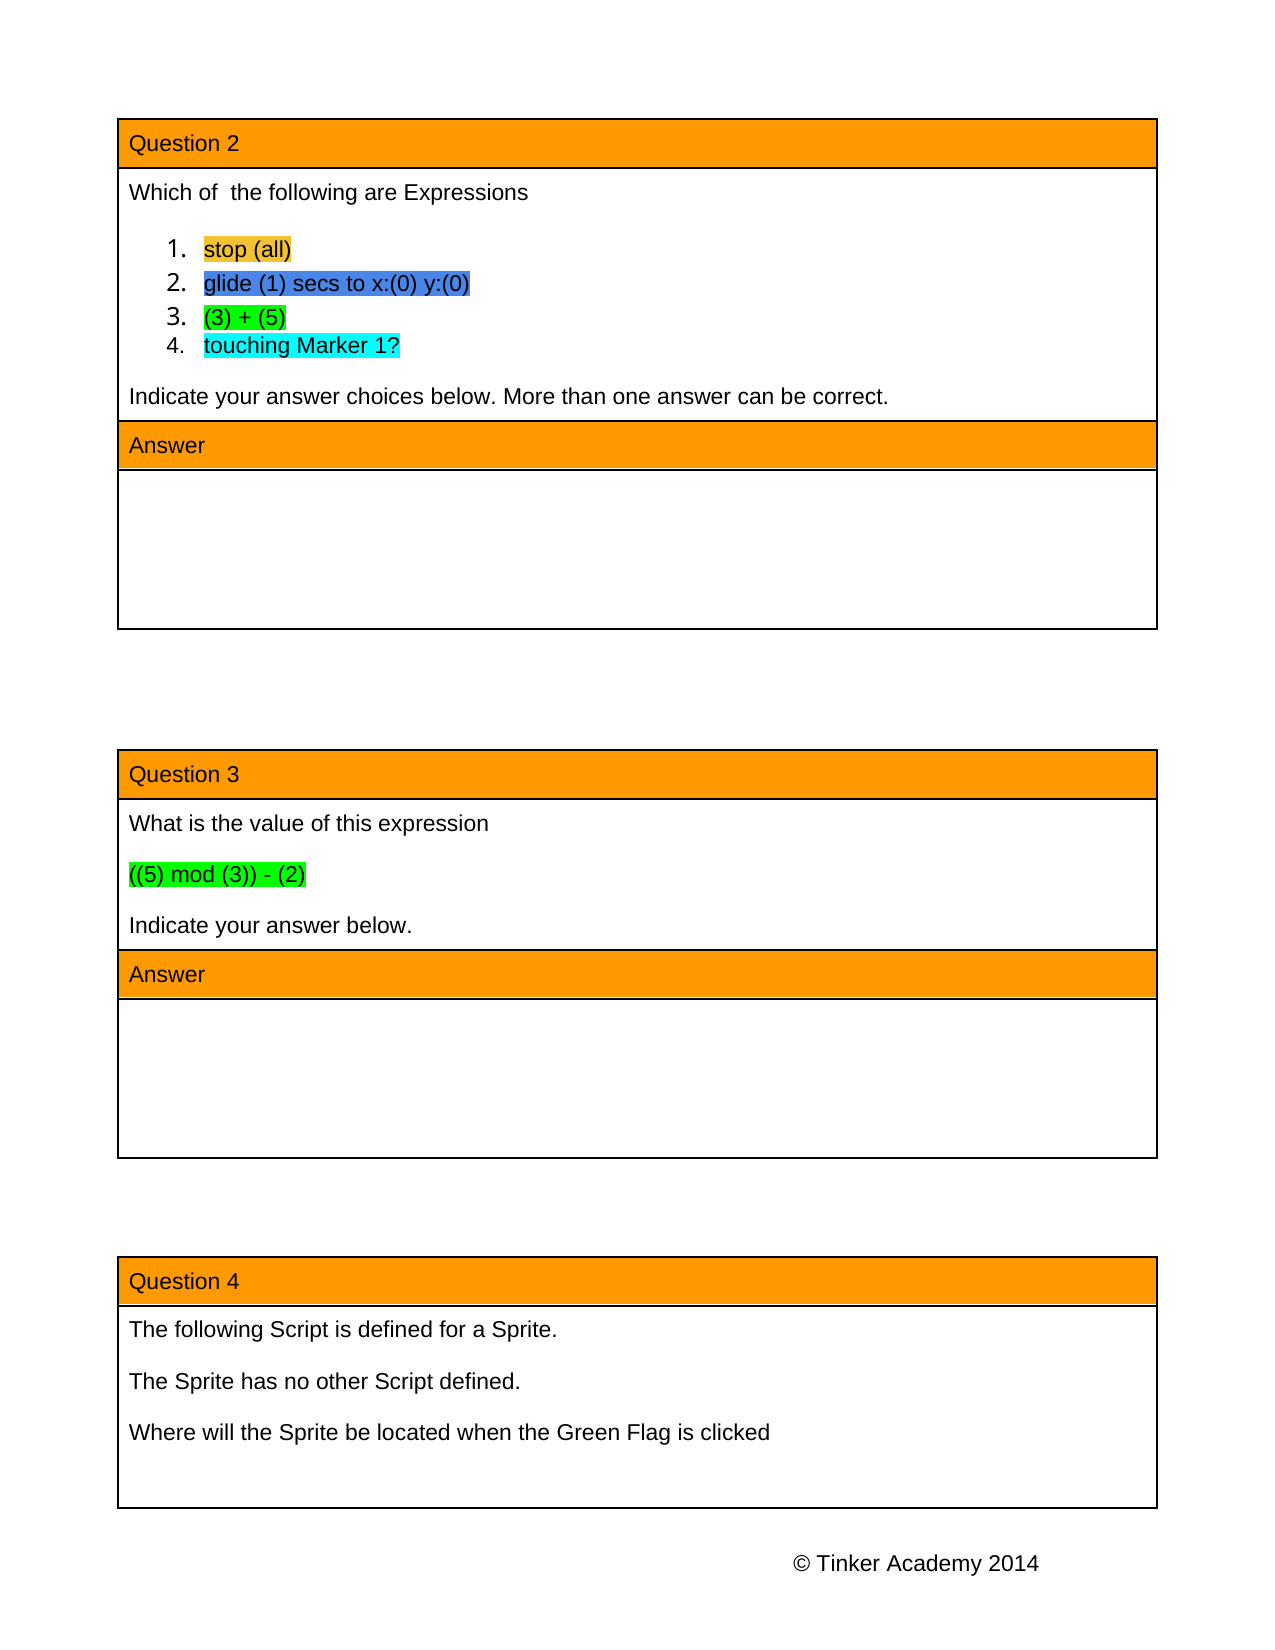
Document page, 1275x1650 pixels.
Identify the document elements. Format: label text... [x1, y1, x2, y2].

table_cell What is the value of this expression ((5) mod (3)) - (2) Indicate your answer below. [119, 800, 1156, 949]
table_cell The following Script is defined for a Sprite. The Sprite has no other Script defined. Where will the Sprite be located when the Green Flag is clicked [119, 1307, 1156, 1507]
table_header Question 2 [119, 120, 1156, 167]
table_cell [119, 471, 1156, 628]
table_cell Answer [119, 422, 1156, 468]
table_cell [119, 1000, 1156, 1157]
table_header Question 4 [119, 1258, 1156, 1304]
table_header Question 3 [119, 751, 1156, 798]
table_cell Which of the following are Expressions stop (all) glide (1) secs to x:(0) y:(0) (3) + (5) touching Marker 1? Indicate your answer choices below. More than one answer can be correct. [119, 169, 1156, 420]
table_cell Answer [119, 951, 1156, 997]
